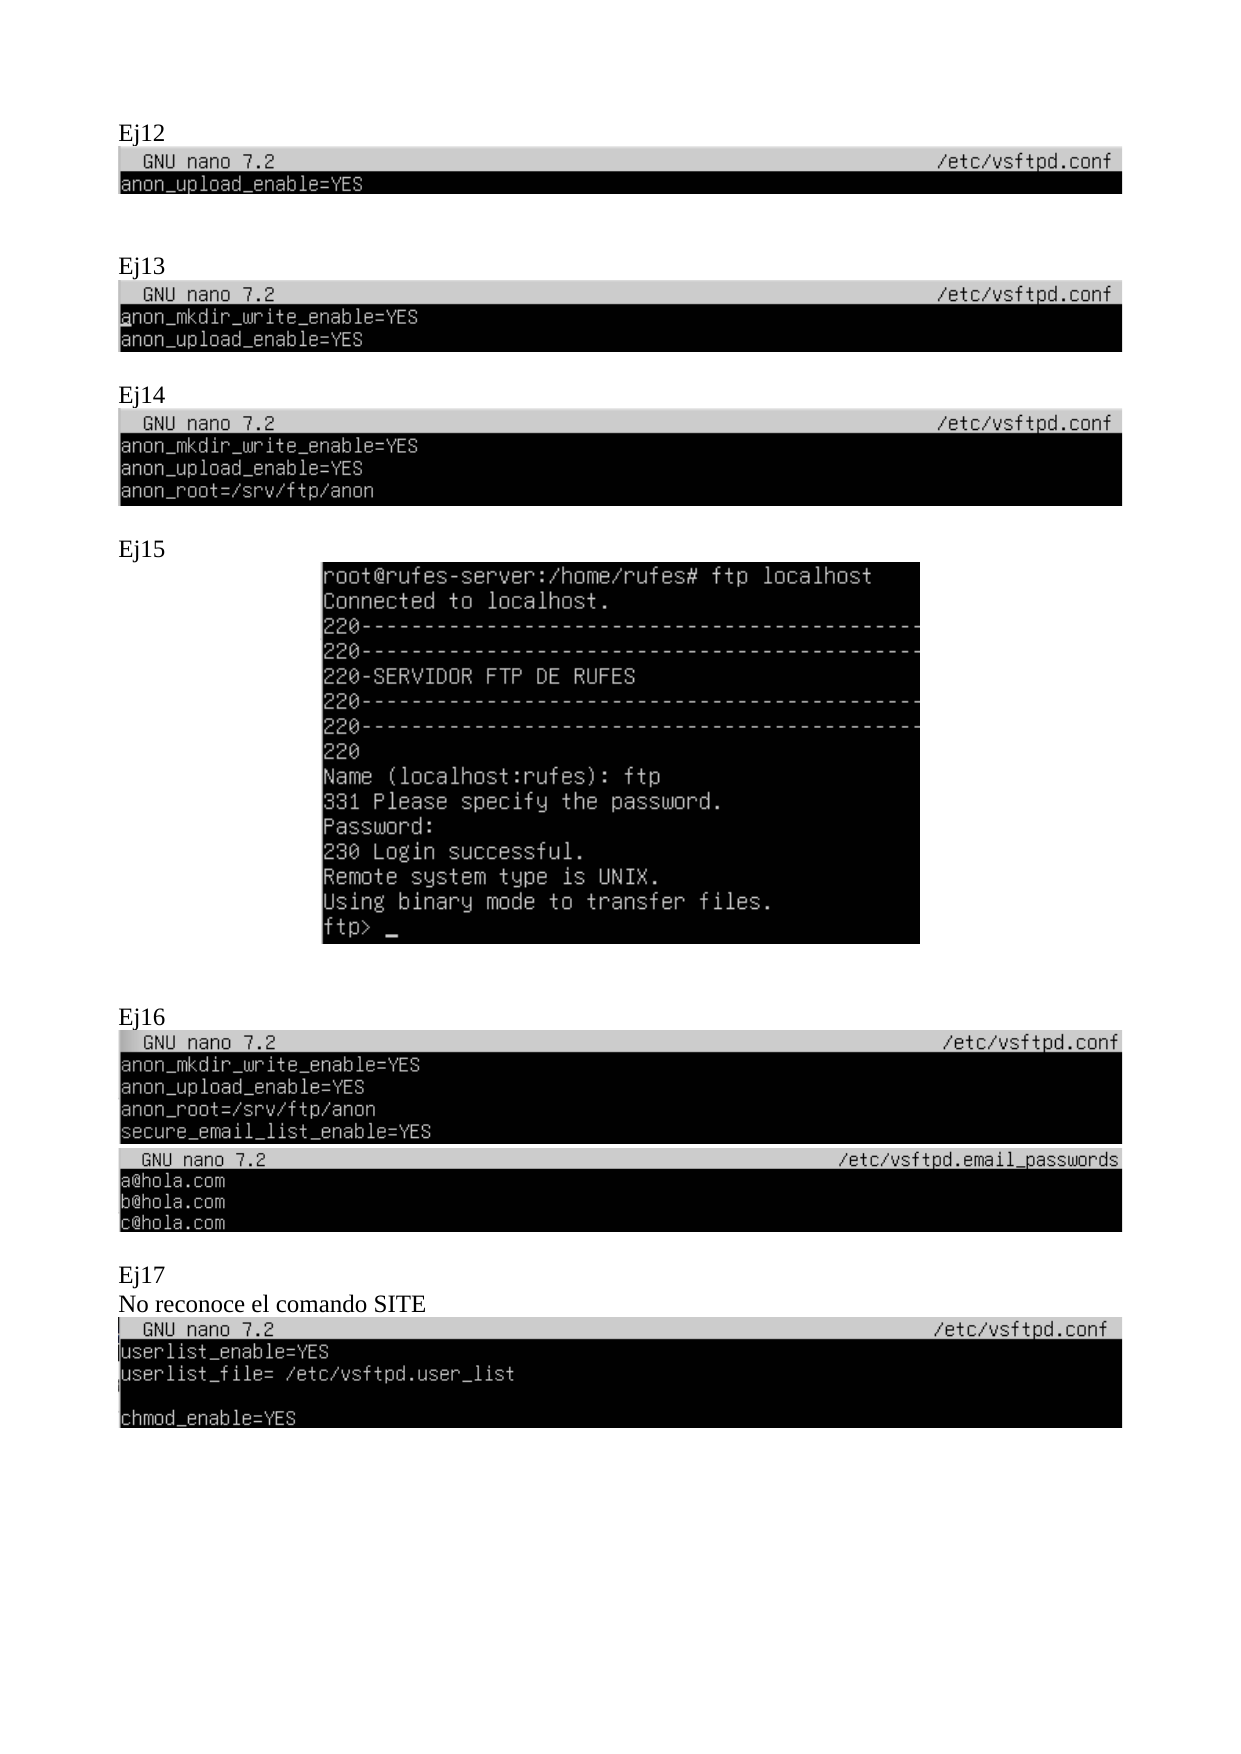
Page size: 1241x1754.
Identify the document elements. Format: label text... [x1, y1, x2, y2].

picture [118, 408, 1123, 506]
text Ej13 [118, 251, 1122, 280]
picture [118, 1030, 1123, 1144]
text Ej15 [118, 534, 1122, 563]
text Ej14 [118, 380, 1122, 408]
text Ej12 [118, 118, 1122, 146]
picture [118, 280, 1123, 352]
picture [320, 562, 920, 944]
picture [118, 1317, 1123, 1428]
text Ej17 [118, 1260, 1122, 1289]
text No reconoce el comando SITE [118, 1289, 1122, 1317]
text Ej16 [118, 1002, 1122, 1030]
picture [118, 1148, 1123, 1232]
picture [118, 146, 1123, 194]
